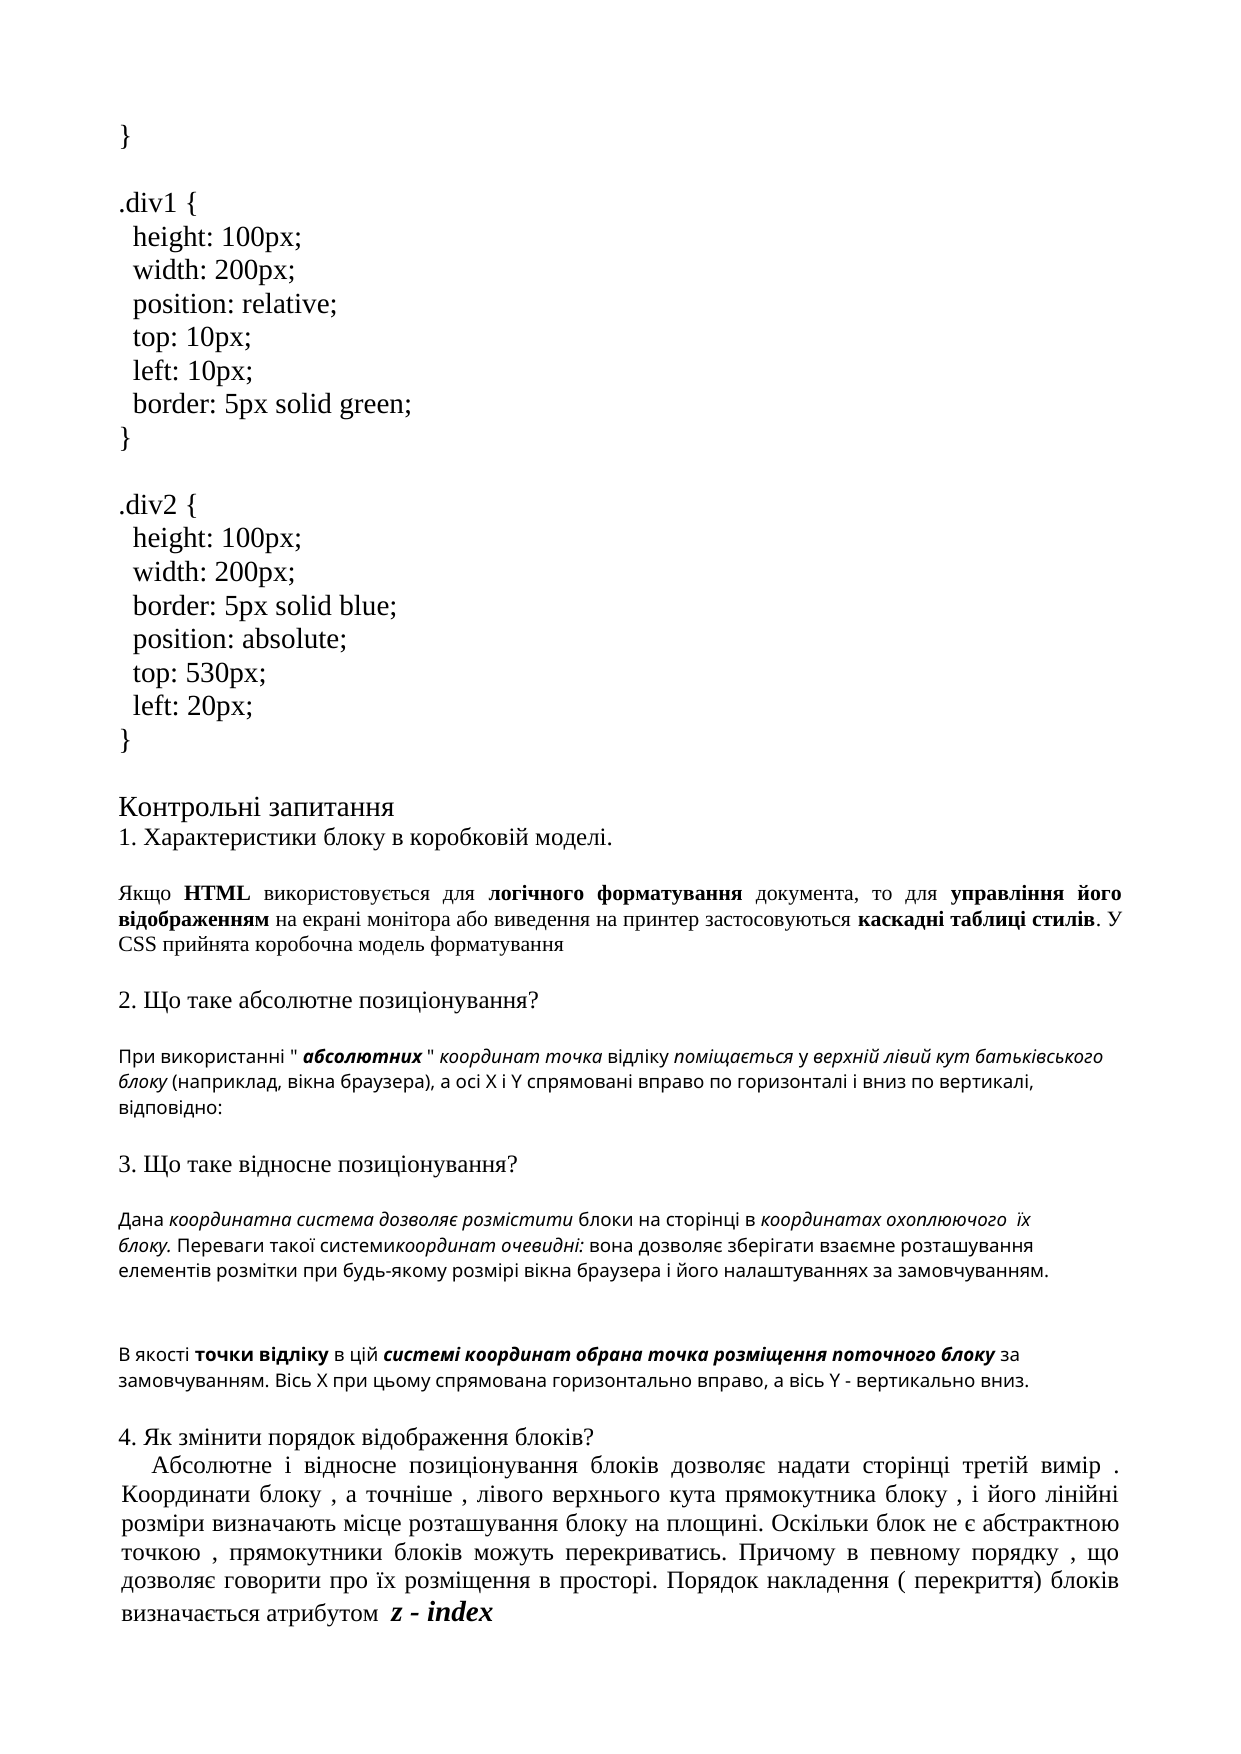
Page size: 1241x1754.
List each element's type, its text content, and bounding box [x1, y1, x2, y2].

text 1. Характеристики блоку в коробковій моделі. [118, 822, 1122, 851]
text } [118, 118, 1122, 152]
text .div2 { [118, 487, 1122, 521]
text В якості точки відліку в цій системі координат обрана точка розміщення поточного блоку за замовчуванням. Вісь X при цьому спрямована горизонтально вправо, а вісь Y - вертикально вниз. [118, 1342, 1122, 1393]
text } [118, 420, 1122, 453]
text top: 530px; [118, 655, 1122, 688]
text height: 100px; [118, 219, 1122, 252]
text border: 5px solid green; [118, 386, 1122, 420]
text 3. Що таке відносне позиціонування? [118, 1149, 1122, 1178]
text width: 200px; [118, 252, 1122, 286]
text width: 200px; [118, 554, 1122, 588]
text left: 20px; [118, 688, 1122, 722]
text border: 5px solid blue; [118, 588, 1122, 621]
text height: 100px; [118, 521, 1122, 554]
text 2. Що таке абсолютне позиціонування? [118, 985, 1122, 1014]
text position: absolute; [118, 621, 1122, 655]
text } [118, 722, 1122, 755]
text position: relative; [118, 286, 1122, 319]
text Контрольні запитання [118, 789, 1122, 822]
text top: 10px; [118, 319, 1122, 353]
text .div1 { [118, 185, 1122, 219]
text Якщо HTML використовується для логічного форматування документа, то для управління його відображенням на екрані монітора або виведення на принтер застосовуються каскадні таблиці стилів. У CSS прийнята коробочна модель форматування [118, 880, 1122, 956]
text При використанні " абсолютних " координат точка відліку поміщається у верхній лівий кут батьківського блоку (наприклад, вікна браузера), а осі X і Y спрямовані вправо по горизонталі і вниз по вертикалі, відповідно: [118, 1043, 1122, 1120]
text Абсолютне і відносне позиціонування блоків дозволяє надати сторінці третій вимір . Координати блоку , а точніше , лівого верхнього кута прямокутника блоку , і його лінійні розміри визначають місце розташування блоку на площині. Оскільки блок не є абстрактною точкою , прямокутники блоків можуть перекриватись. Причому в певному порядку , що дозволяє говорити про їх розміщення в просторі. Порядок накладення ( перекриття) блоків визначається атрибутом z - index [121, 1451, 1121, 1628]
text 4. Як змінити порядок відображення блоків? [118, 1422, 1122, 1451]
text left: 10px; [118, 353, 1122, 386]
text Дана координатна система дозволяє розмістити блоки на сторінці в координатах охоплюючого їх блоку. Переваги такої системикоординат очевидні: вона дозволяє зберігати взаємне розташування елементів розмітки при будь-якому розмірі вікна браузера і його налаштуваннях за замовчуванням. [118, 1207, 1122, 1283]
